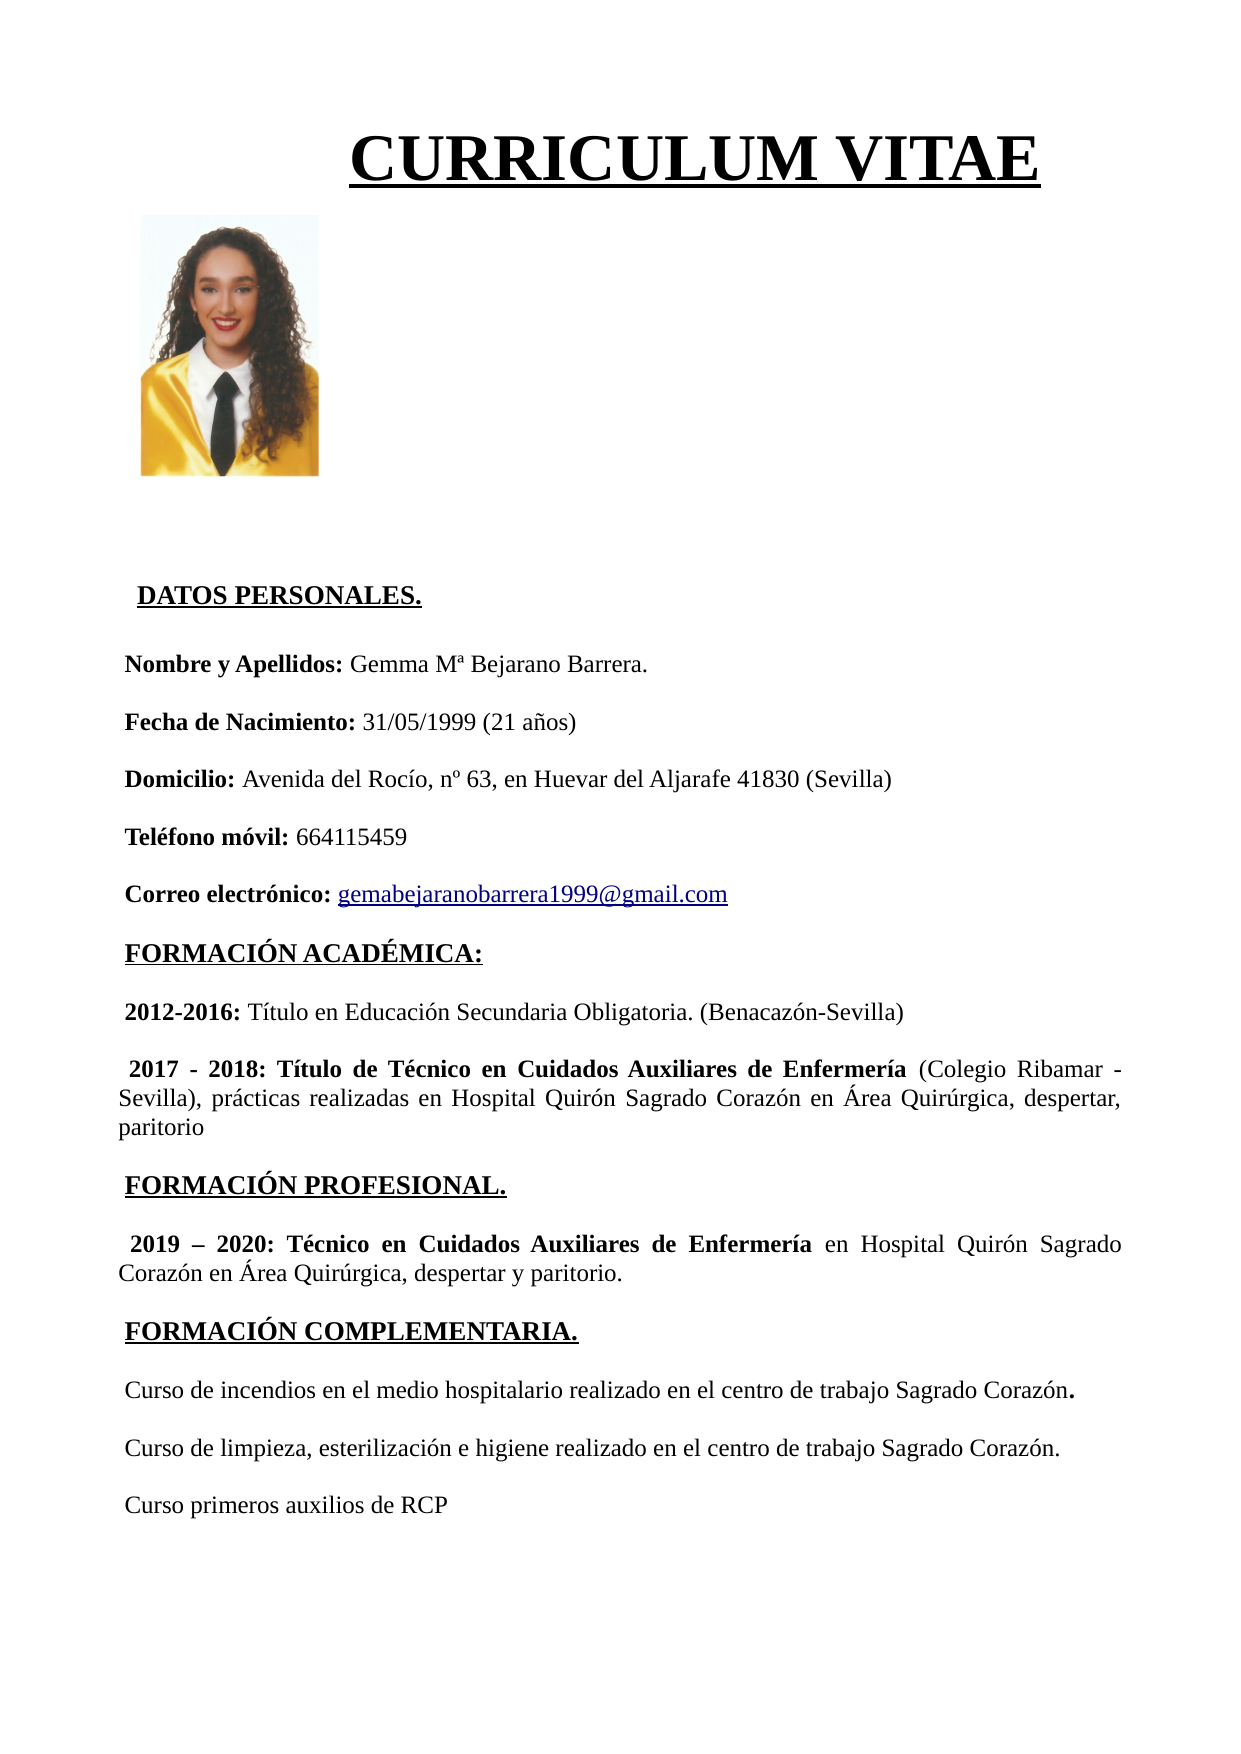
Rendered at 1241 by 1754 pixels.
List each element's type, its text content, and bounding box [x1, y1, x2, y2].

text Curso de limpieza, esterilización e higiene realizado en el centro de trabajo Sagrado Corazón. [118, 1433, 1122, 1461]
text FORMACIÓN PROFESIONAL. [118, 1169, 1122, 1200]
text Teléfono móvil: 664115459 [118, 822, 1122, 850]
text Curso primeros auxilios de RCP [118, 1490, 1122, 1519]
text CURRICULUM VITAE [118, 118, 1122, 195]
text Curso de incendios en el medio hospitalario realizado en el centro de trabajo Sagrado Corazón. [118, 1375, 1122, 1404]
text 2019 – 2020: Técnico en Cuidados Auxiliares de Enfermería en Hospital Quirón Sagrado Corazón en Área Quirúrgica, despertar y paritorio. [118, 1229, 1122, 1286]
text 2017 - 2018: Título de Técnico en Cuidados Auxiliares de Enfermería (Colegio Ribamar - Sevilla), prácticas realizadas en Hospital Quirón Sagrado Corazón en Área Quirúrgica, despertar, paritorio [118, 1054, 1122, 1140]
picture [140, 215, 319, 477]
text Nombre y Apellidos: Gemma Mª Bejarano Barrera. [118, 649, 1122, 678]
text Fecha de Nacimiento: 31/05/1999 (21 años) [118, 707, 1122, 735]
text FORMACIÓN COMPLEMENTARIA. [118, 1315, 1122, 1346]
text FORMACIÓN ACADÉMICA: [118, 937, 1122, 968]
text DATOS PERSONALES. [118, 534, 1122, 620]
text 2012-2016: Título en Educación Secundaria Obligatoria. (Benacazón-Sevilla) [118, 997, 1122, 1025]
text Correo electrónico: gemabejaranobarrera1999@gmail.com [118, 879, 1122, 908]
text Domicilio: Avenida del Rocío, nº 63, en Huevar del Aljarafe 41830 (Sevilla) [118, 764, 1122, 793]
